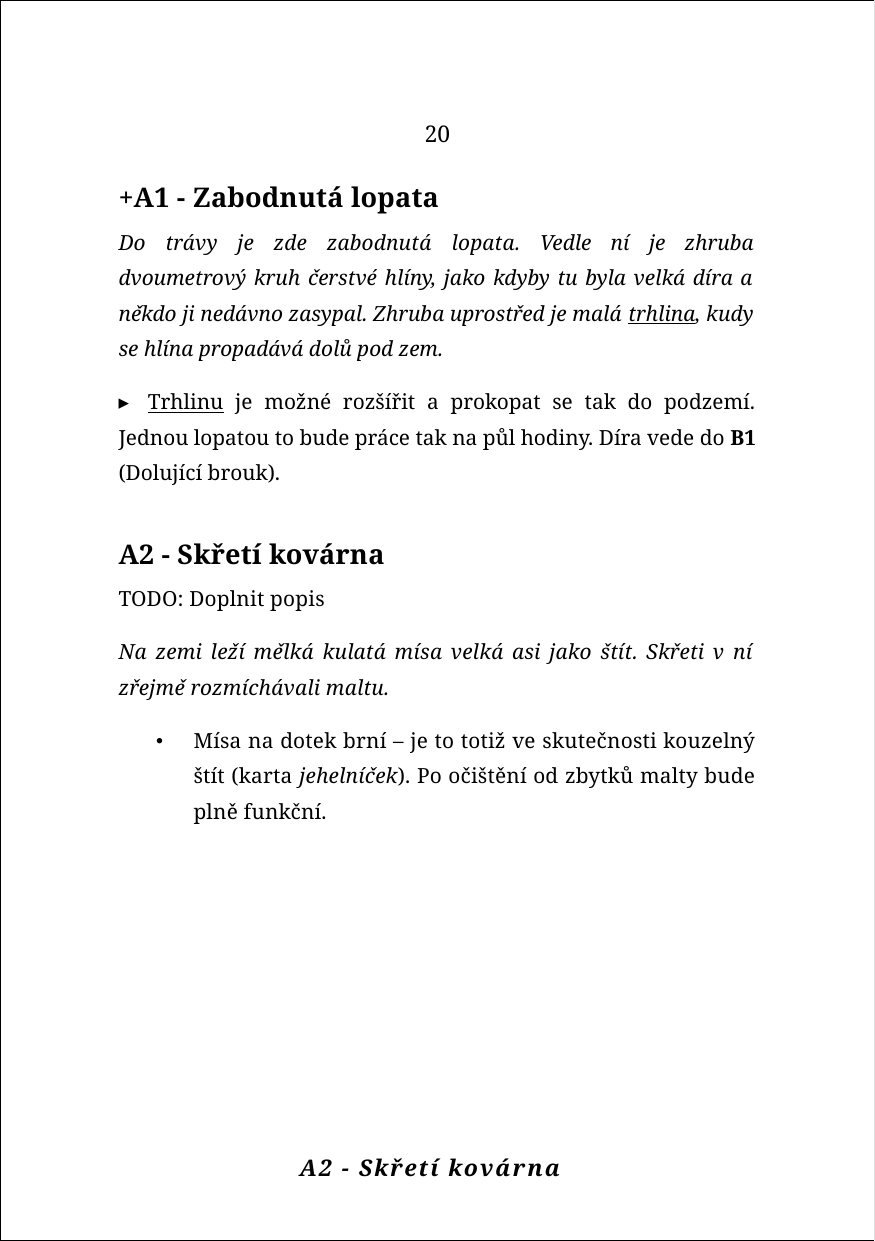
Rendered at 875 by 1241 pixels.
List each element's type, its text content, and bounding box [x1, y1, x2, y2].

subtitle A2 - Skřetí kovárna [118, 535, 756, 572]
text TODO: Doplnit popis [118, 584, 756, 612]
text Do trávy je zde zabodnutá lopata. Vedle ní je zhruba dvoumetrový kruh čerstvé hlíny, jako kdyby tu byla velká díra a někdo ji nedávno zasypal. Zhruba uprostřed je malá trhlina, kudy se hlína propadává dolů pod zem. [118, 228, 756, 363]
list Mísa na dotek brní – je to totiž ve skutečnosti kouzelný štít (karta jehelníček). Po očištění od zbytků malty bude plně funkční. [156, 726, 756, 825]
subtitle +A1 - Zabodnutá lopata [118, 179, 756, 216]
text Na zemi leží mělká kulatá mísa velká asi jako štít. Skřeti v ní zřejmě rozmíchávali maltu. [118, 637, 756, 701]
text ▸ Trhlinu je možné rozšířit a prokopat se tak do podzemí. Jednou lopatou to bude práce tak na půl hodiny. Díra vede do B1 (Dolující brouk). [118, 387, 756, 487]
